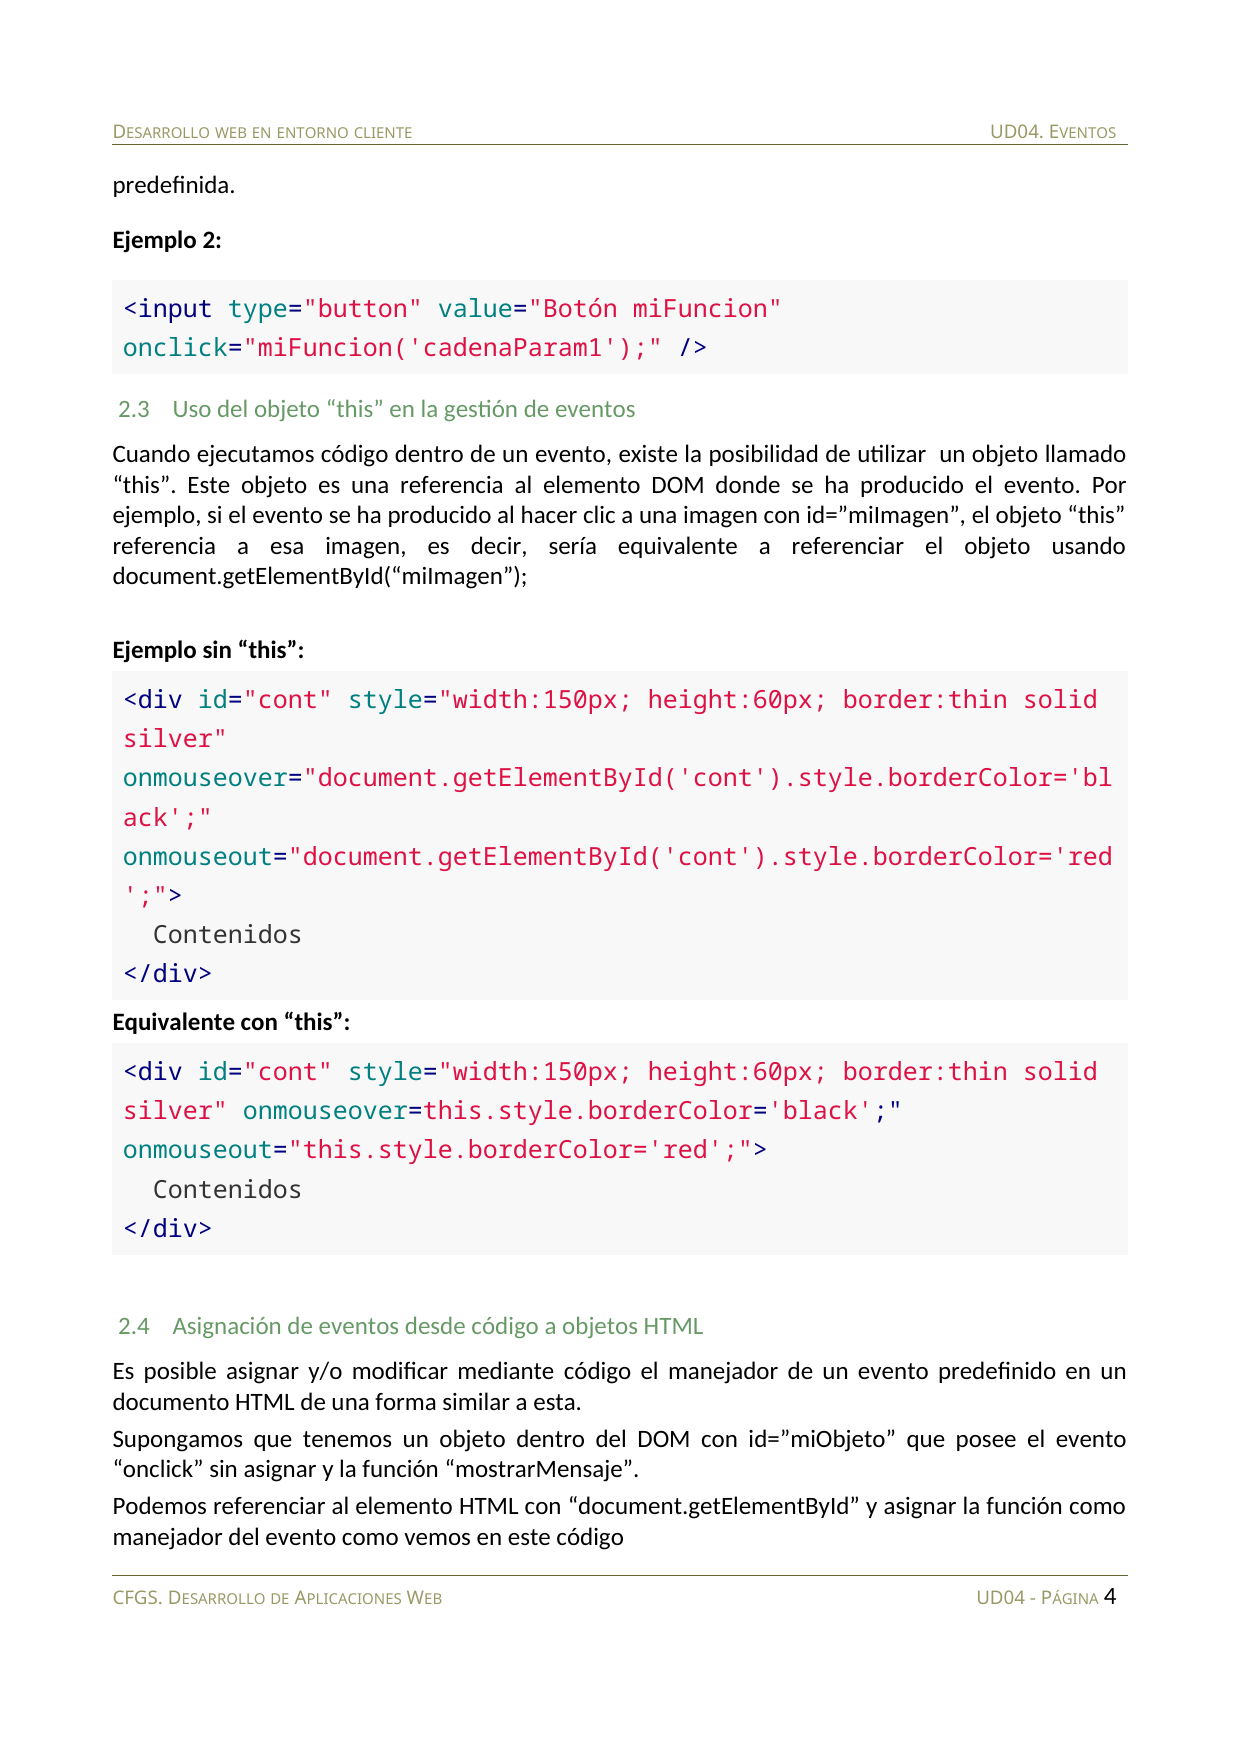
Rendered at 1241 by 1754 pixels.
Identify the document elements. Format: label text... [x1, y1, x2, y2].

text Podemos referenciar al elemento HTML con “document.getElementById” y asignar la función como manejador del evento como vemos en este código [112, 1491, 1128, 1552]
text predefinida. [112, 169, 1128, 199]
table_header <div id="cont" style="width:150px; height:60px; border:thin solid silver" onmouseover=this.style.borderColor='black';" onmouseout="this.style.borderColor='red';"> Contenidos </div> [112, 1043, 1128, 1255]
text Equivalente con “this”: [112, 1006, 1128, 1037]
text Es posible asignar y/o modificar mediante código el manejador de un evento predefinido en un documento HTML de una forma similar a esta. [112, 1356, 1128, 1417]
subtitle Asignación de eventos desde código a objetos HTML [112, 1310, 1128, 1341]
text Cuando ejecutamos código dentro de un evento, existe la posibilidad de utilizar un objeto llamado “this”. Este objeto es una referencia al elemento DOM donde se ha producido el evento. Por ejemplo, si el evento se ha producido al hacer clic a una imagen con id=”miImagen”, el objeto “this” referencia a esa imagen, es decir, sería equivalente a referenciar el objeto usando document.getElementById(“miImagen”); [112, 438, 1128, 591]
text Ejemplo 2: [112, 224, 1128, 255]
subtitle Uso del objeto “this” en la gestión de eventos [112, 393, 1128, 423]
text Ejemplo sin “this”: [112, 634, 1128, 665]
table_header <input type="button" value="Botón miFuncion" onclick="miFuncion('cadenaParam1');" /> [112, 280, 1128, 374]
text Supongamos que tenemos un objeto dentro del DOM con id=”miObjeto” que posee el evento “onclick” sin asignar y la función “mostrarMensaje”. [112, 1423, 1128, 1484]
table_header <div id="cont" style="width:150px; height:60px; border:thin solid silver" onmouseover="document.getElementById('cont').style.borderColor='black';" onmouseout="document.getElementById('cont').style.borderColor='red';"> Contenidos </div> [112, 671, 1128, 1000]
